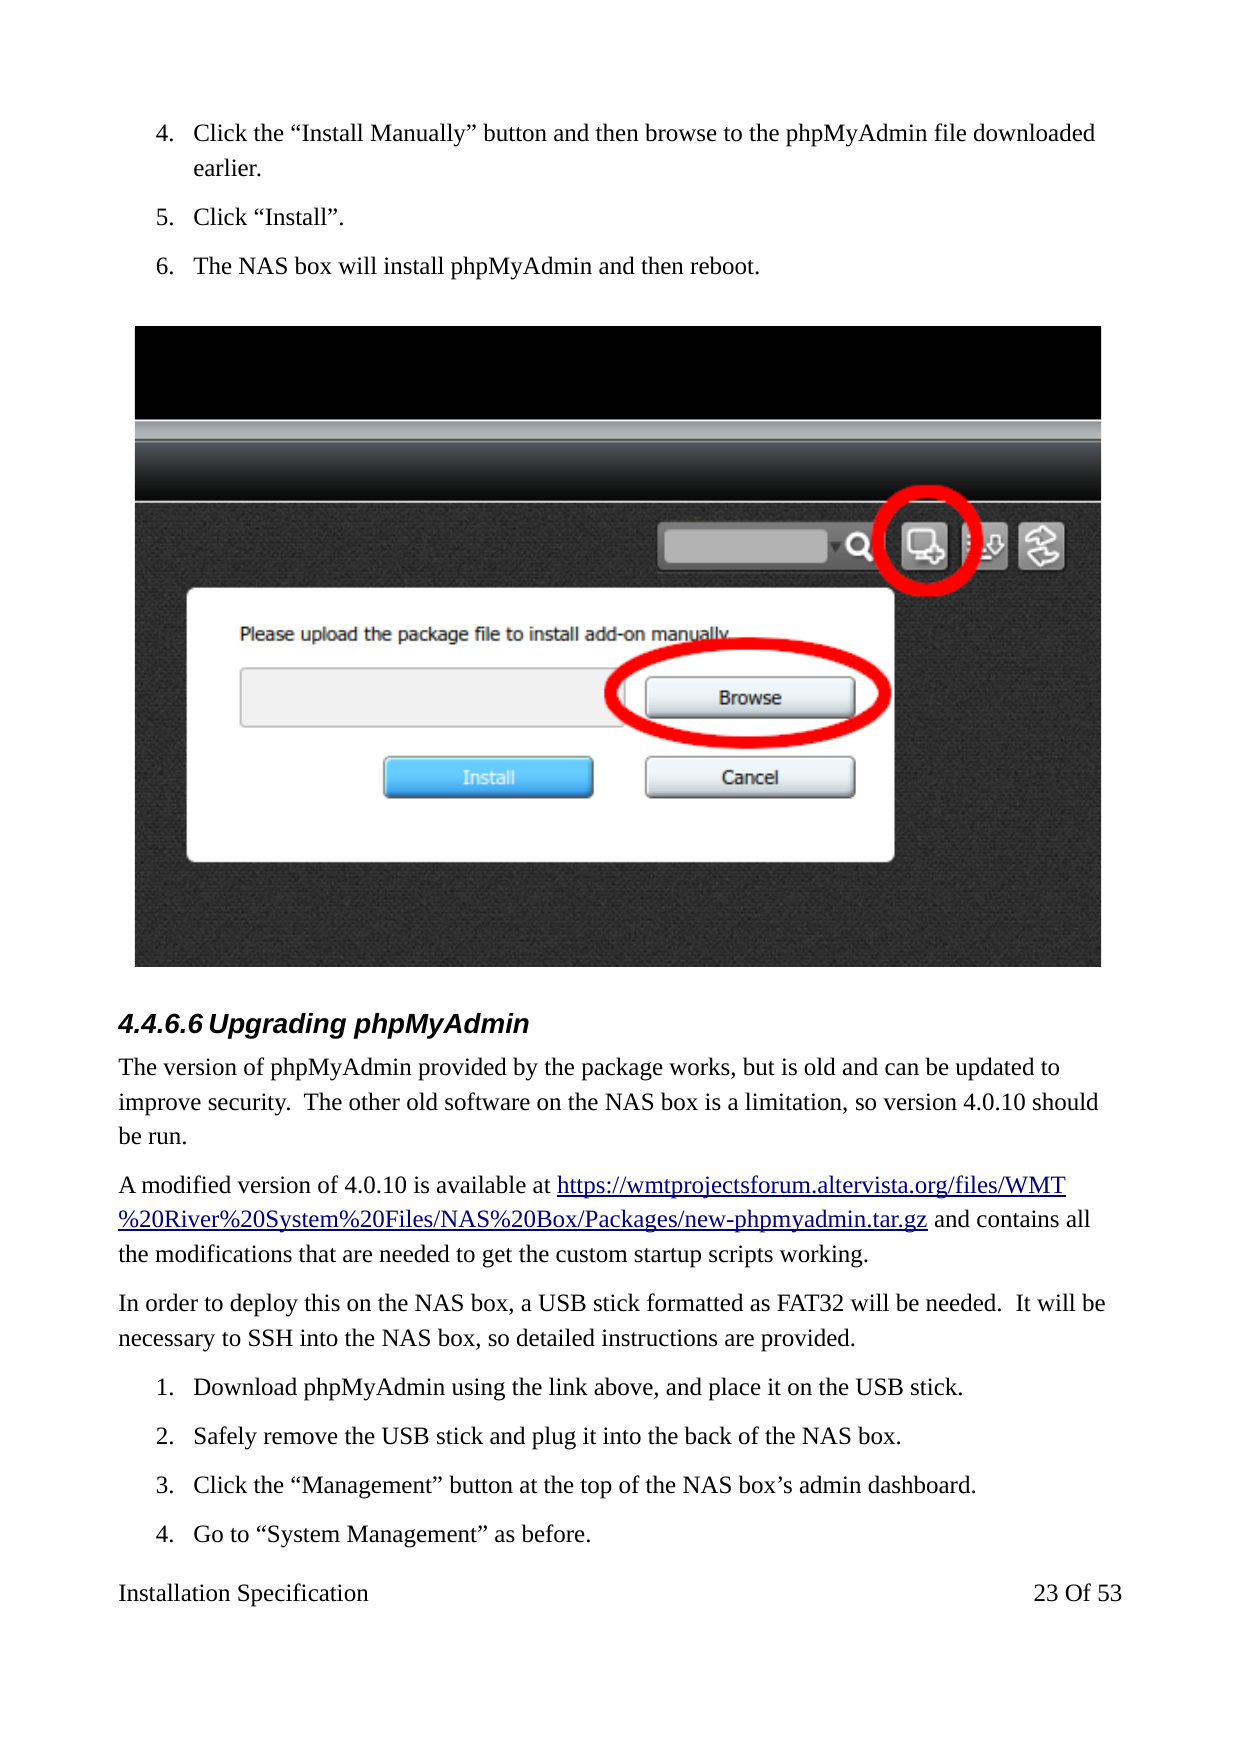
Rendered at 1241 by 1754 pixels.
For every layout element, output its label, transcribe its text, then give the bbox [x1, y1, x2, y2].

picture [134, 326, 1102, 967]
list Safely remove the USB stick and plug it into the back of the NAS box. [156, 1421, 1122, 1449]
text A modified version of 4.0.10 is available at https://wmtprojectsforum.altervista.org/files/WMT%20River%20System%20Files/NAS%20Box/Packages/new-phpmyadmin.tar.gz and contains all the modifications that are needed to get the custom startup scripts working. [118, 1170, 1122, 1268]
list The NAS box will install phpMyAdmin and then reboot. [156, 251, 1122, 279]
list Click “Install”. [156, 202, 1122, 230]
list Click the “Management” button at the top of the NAS box’s admin dashboard. [156, 1470, 1122, 1498]
text The version of phpMyAdmin provided by the package works, but is old and can be updated to improve security. The other old software on the NAS box is a limitation, so version 4.0.10 should be run. [118, 1052, 1122, 1150]
list Download phpMyAdmin using the link above, and place it on the USB stick. [156, 1372, 1122, 1400]
list Click the “Install Manually” button and then browse to the phpMyAdmin file downloaded earlier. [156, 118, 1122, 181]
list Go to “System Management” as before. [156, 1519, 1122, 1548]
subtitle Upgrading phpMyAdmin [118, 1008, 1122, 1039]
text In order to deploy this on the NAS box, a USB stick formatted as FAT32 will be needed. It will be necessary to SSH into the NAS box, so detailed instructions are provided. [118, 1288, 1122, 1351]
